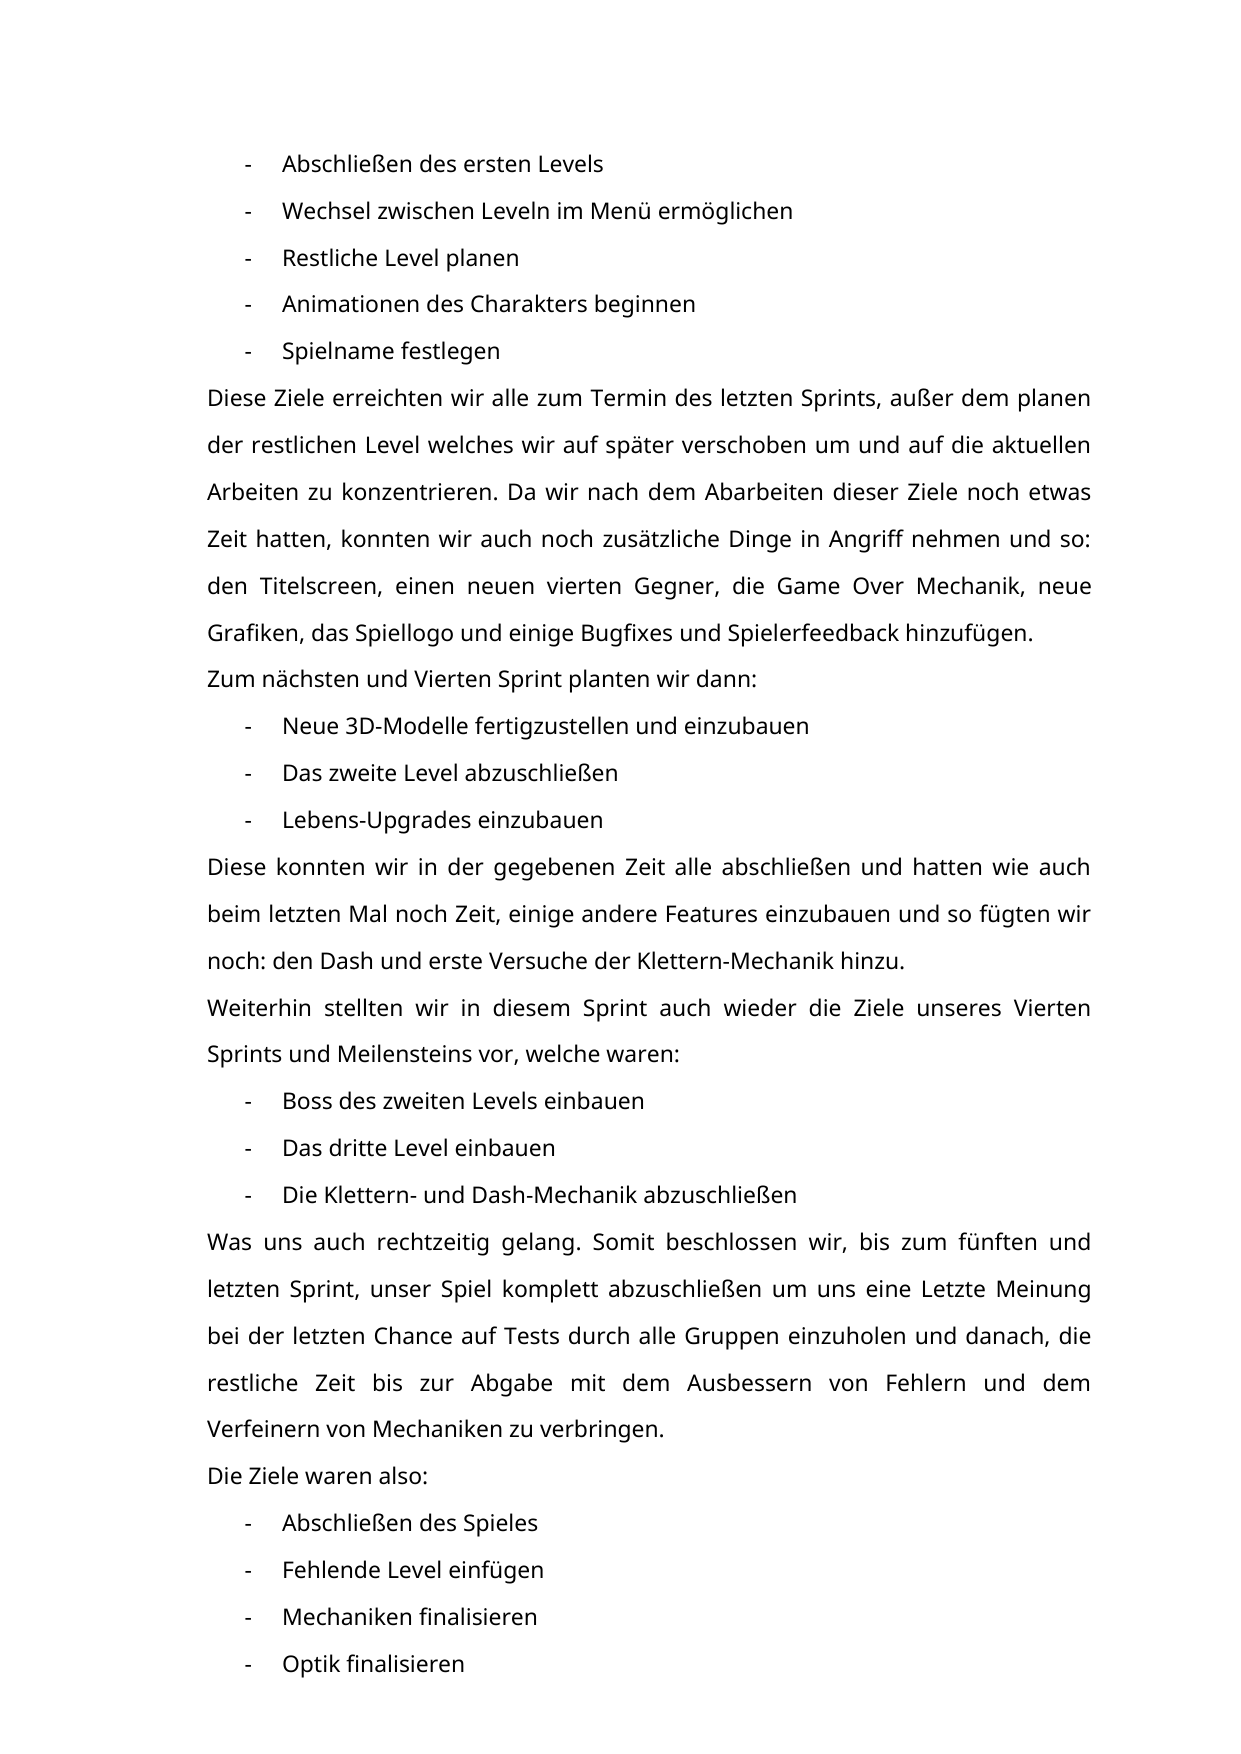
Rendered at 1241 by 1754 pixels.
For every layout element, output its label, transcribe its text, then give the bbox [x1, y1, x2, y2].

text Diese Ziele erreichten wir alle zum Termin des letzten Sprints, außer dem planen der restlichen Level welches wir auf später verschoben um und auf die aktuellen Arbeiten zu konzentrieren. Da wir nach dem Abarbeiten dieser Ziele noch etwas Zeit hatten, konnten wir auch noch zusätzliche Dinge in Angriff nehmen und so: den Titelscreen, einen neuen vierten Gegner, die Game Over Mechanik, neue Grafiken, das Spiellogo und einige Bugfixes und Spielerfeedback hinzufügen. [207, 382, 1092, 648]
text Was uns auch rechtzeitig gelang. Somit beschlossen wir, bis zum fünften und letzten Sprint, unser Spiel komplett abzuschließen um uns eine Letzte Meinung bei der letzten Chance auf Tests durch alle Gruppen einzuholen und danach, die restliche Zeit bis zur Abgabe mit dem Ausbessern von Fehlern und dem Verfeinern von Mechaniken zu verbringen. [207, 1226, 1092, 1444]
list Boss des zweiten Levels einbauen [244, 1085, 1092, 1116]
list Neue 3D-Modelle fertigzustellen und einzubauen [244, 710, 1092, 741]
list Abschließen des ersten Levels [244, 148, 1092, 179]
list Abschließen des Spieles [244, 1507, 1092, 1538]
list Fehlende Level einfügen [244, 1554, 1092, 1585]
text Weiterhin stellten wir in diesem Sprint auch wieder die Ziele unseres Vierten Sprints und Meilensteins vor, welche waren: [207, 991, 1092, 1069]
list Das zweite Level abzuschließen [244, 757, 1092, 788]
list Die Klettern- und Dash-Mechanik abzuschließen [244, 1179, 1092, 1210]
list Spielname festlegen [244, 335, 1092, 366]
list Mechaniken finalisieren [244, 1601, 1092, 1632]
text Die Ziele waren also: [207, 1460, 1092, 1491]
list Lebens-Upgrades einzubauen [244, 804, 1092, 835]
list Wechsel zwischen Leveln im Menü ermöglichen [244, 194, 1092, 226]
list Restliche Level planen [244, 241, 1092, 273]
list Animationen des Charakters beginnen [244, 288, 1092, 319]
text Diese konnten wir in der gegebenen Zeit alle abschließen und hatten wie auch beim letzten Mal noch Zeit, einige andere Features einzubauen und so fügten wir noch: den Dash und erste Versuche der Klettern-Mechanik hinzu. [207, 851, 1092, 976]
list Optik finalisieren [244, 1648, 1092, 1679]
list Das dritte Level einbauen [244, 1132, 1092, 1163]
text Zum nächsten und Vierten Sprint planten wir dann: [207, 663, 1092, 694]
